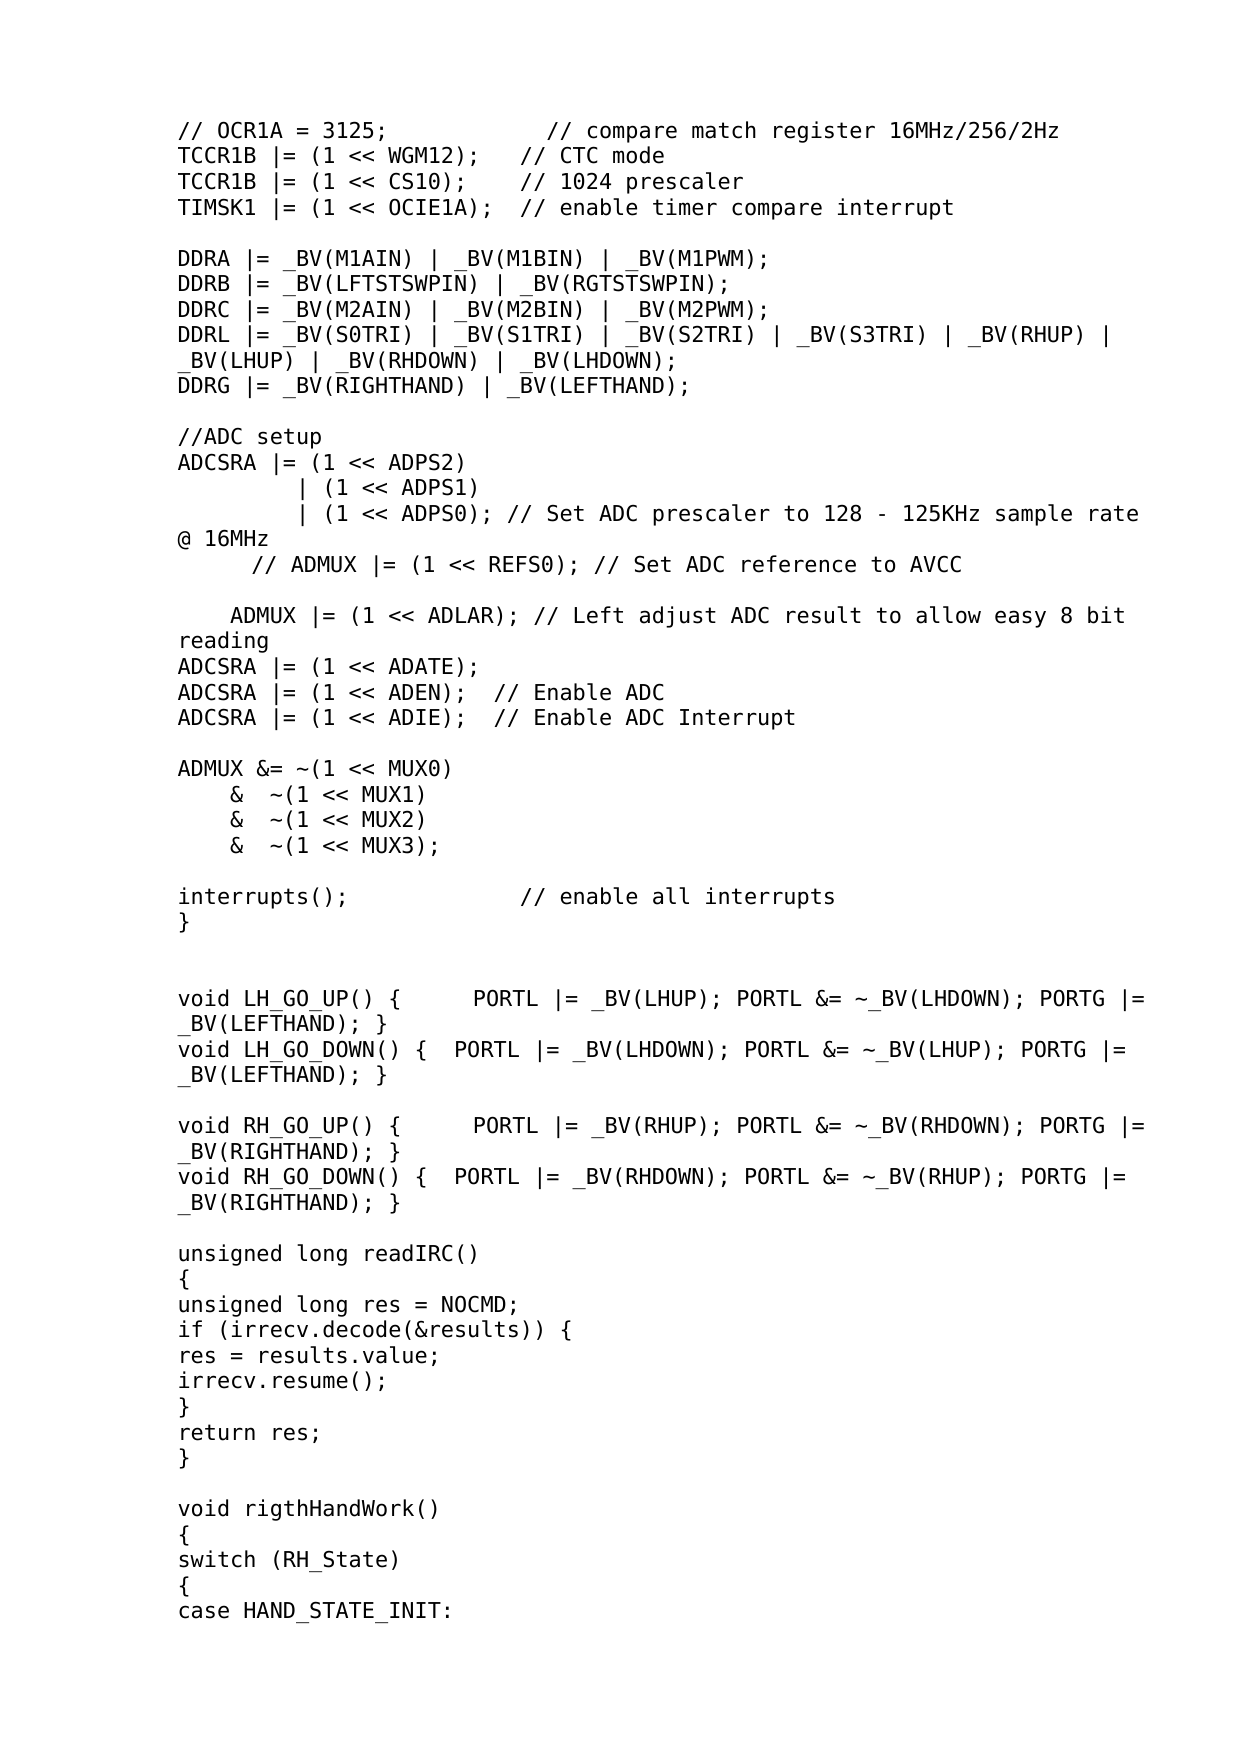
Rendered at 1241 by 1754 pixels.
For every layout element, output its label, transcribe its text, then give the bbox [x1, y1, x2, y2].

text ADCSRA |= (1 << ADPS2) [177, 450, 1152, 475]
text void LH_GO_UP() { PORTL |= _BV(LHUP); PORTL &= ~_BV(LHDOWN); PORTG |= _BV(LEFTHAND); } [177, 986, 1152, 1037]
text interrupts(); // enable all interrupts [177, 884, 1152, 909]
text void rigthHandWork() [177, 1496, 1152, 1522]
text irrecv.resume(); [177, 1369, 1152, 1394]
text case HAND_STATE_INIT: [177, 1598, 1152, 1624]
text | (1 << ADPS1) [177, 475, 1152, 501]
text DDRA |= _BV(M1AIN) | _BV(M1BIN) | _BV(M1PWM); [177, 246, 1152, 271]
text if (irrecv.decode(&results)) { [177, 1318, 1152, 1343]
text & ~(1 << MUX3); [177, 833, 1152, 858]
text { [177, 1522, 1152, 1547]
text } [177, 1445, 1152, 1471]
text res = results.value; [177, 1343, 1152, 1369]
text void LH_GO_DOWN() { PORTL |= _BV(LHDOWN); PORTL &= ~_BV(LHUP); PORTG |= _BV(LEFTHAND); } [177, 1037, 1152, 1088]
text void RH_GO_DOWN() { PORTL |= _BV(RHDOWN); PORTL &= ~_BV(RHUP); PORTG |= _BV(RIGHTHAND); } [177, 1164, 1152, 1216]
text TIMSK1 |= (1 << OCIE1A); // enable timer compare interrupt [177, 195, 1152, 220]
text //ADC setup [177, 424, 1152, 450]
text ADMUX |= (1 << ADLAR); // Left adjust ADC result to allow easy 8 bit reading [177, 603, 1152, 654]
text TCCR1B |= (1 << CS10); // 1024 prescaler [177, 169, 1152, 195]
text DDRC |= _BV(M2AIN) | _BV(M2BIN) | _BV(M2PWM); [177, 297, 1152, 322]
text & ~(1 << MUX2) [177, 807, 1152, 833]
text ADCSRA |= (1 << ADEN); // Enable ADC [177, 679, 1152, 705]
text ADMUX &= ~(1 << MUX0) [177, 756, 1152, 782]
text } [177, 909, 1152, 935]
text unsigned long res = NOCMD; [177, 1292, 1152, 1318]
text switch (RH_State) [177, 1547, 1152, 1573]
text | (1 << ADPS0); // Set ADC prescaler to 128 - 125KHz sample rate @ 16MHz [177, 501, 1152, 552]
text unsigned long readIRC() [177, 1241, 1152, 1267]
text void RH_GO_UP() { PORTL |= _BV(RHUP); PORTL &= ~_BV(RHDOWN); PORTG |= _BV(RIGHTHAND); } [177, 1113, 1152, 1164]
text TCCR1B |= (1 << WGM12); // CTC mode [177, 144, 1152, 169]
text { [177, 1573, 1152, 1598]
text } [177, 1394, 1152, 1420]
text DDRL |= _BV(S0TRI) | _BV(S1TRI) | _BV(S2TRI) | _BV(S3TRI) | _BV(RHUP) | _BV(LHUP) | _BV(RHDOWN) | _BV(LHDOWN); [177, 322, 1152, 373]
text ADCSRA |= (1 << ADATE); [177, 654, 1152, 679]
text { [177, 1267, 1152, 1292]
text DDRB |= _BV(LFTSTSWPIN) | _BV(RGTSTSWPIN); [177, 271, 1152, 297]
text DDRG |= _BV(RIGHTHAND) | _BV(LEFTHAND); [177, 373, 1152, 399]
text ADCSRA |= (1 << ADIE); // Enable ADC Interrupt [177, 705, 1152, 731]
text & ~(1 << MUX1) [177, 782, 1152, 807]
text // OCR1A = 3125; // compare match register 16MHz/256/2Hz [177, 118, 1152, 144]
text // ADMUX |= (1 << REFS0); // Set ADC reference to AVCC [177, 552, 1152, 577]
text return res; [177, 1420, 1152, 1445]
